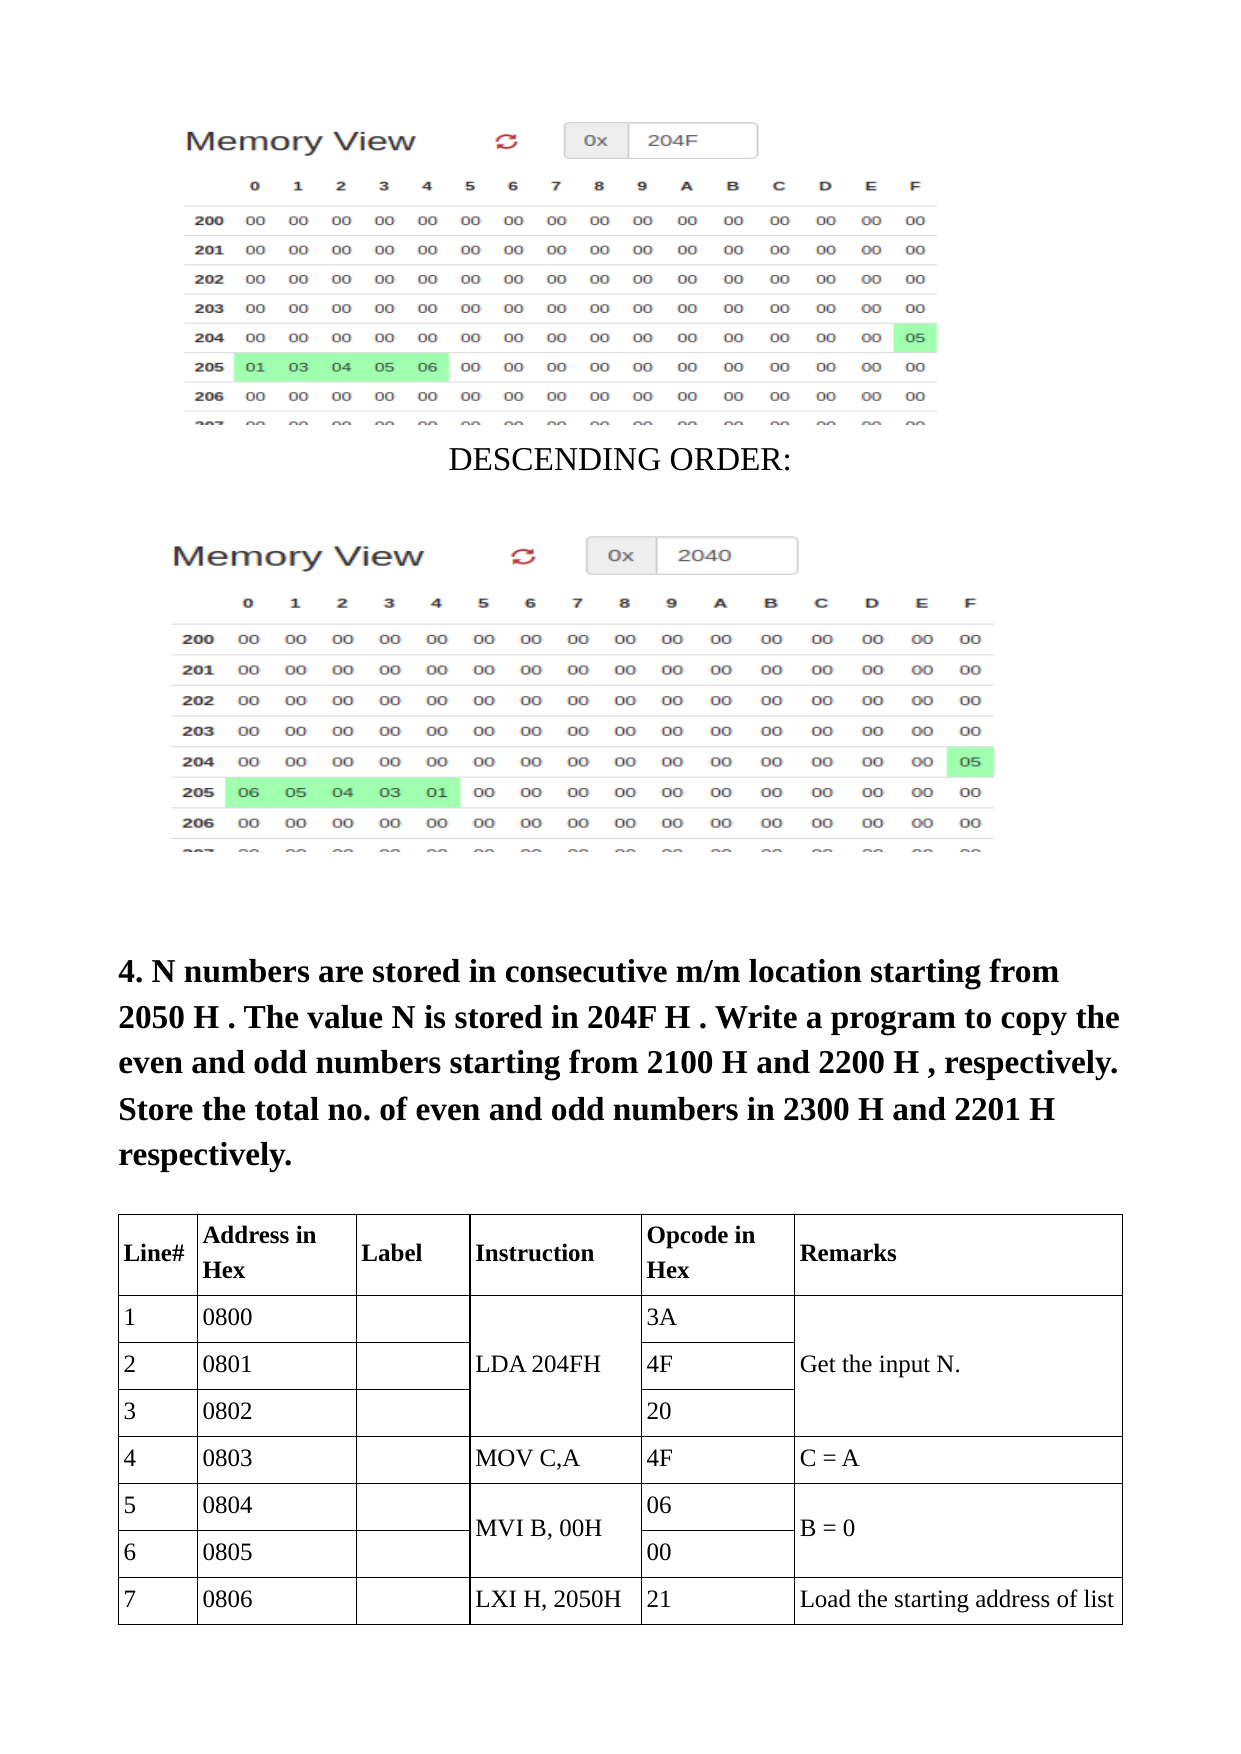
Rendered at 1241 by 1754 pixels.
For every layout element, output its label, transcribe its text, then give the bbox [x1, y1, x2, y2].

table_cell [357, 1390, 469, 1436]
table_cell [357, 1296, 469, 1342]
table_cell 5 [119, 1484, 197, 1530]
table_cell 00 [642, 1531, 794, 1577]
table_cell 0802 [198, 1390, 356, 1436]
picture [797, 532, 1020, 852]
table_cell B = 0 [795, 1484, 1122, 1577]
table_cell 0803 [198, 1437, 356, 1483]
table_cell 0801 [198, 1343, 356, 1389]
table_cell Get the input N. [795, 1296, 1122, 1436]
text DESCENDING ORDER: [118, 440, 1122, 478]
table_header Remarks [795, 1215, 1122, 1295]
table_cell [357, 1484, 469, 1530]
table_header Opcode in Hex [642, 1215, 794, 1295]
table_cell 1 [119, 1296, 197, 1342]
table_cell 0805 [198, 1531, 356, 1577]
table_cell LDA 204FH [471, 1296, 641, 1436]
table_cell 0804 [198, 1484, 356, 1530]
table_cell 4F [642, 1437, 794, 1483]
table_header Address in Hex [198, 1215, 356, 1295]
table_cell 3 [119, 1390, 197, 1436]
table_cell 0806 [198, 1578, 356, 1624]
table_cell MOV C,A [471, 1437, 641, 1483]
table_cell 21 [642, 1578, 794, 1624]
table_header Instruction [471, 1215, 641, 1295]
table_cell 2 [119, 1343, 197, 1389]
picture [765, 122, 965, 425]
table_cell [357, 1437, 469, 1483]
table_cell [357, 1343, 469, 1389]
table_cell 6 [119, 1531, 197, 1577]
table_cell [357, 1531, 469, 1577]
text 4. N numbers are stored in consecutive m/m location starting from 2050 H . The value N is stored in 204F H . Write a program to copy the even and odd numbers starting from 2100 H and 2200 H , respectively. Store the total no. of even and odd numbers in 2300 H and 2201 H respectively. [118, 951, 1122, 1173]
table_cell Load the starting address of list [795, 1578, 1122, 1624]
table_cell 7 [119, 1578, 197, 1624]
table_cell 06 [642, 1484, 794, 1530]
table_cell 4 [119, 1437, 197, 1483]
table_cell MVI B, 00H [471, 1484, 641, 1577]
table_header Line# [119, 1215, 197, 1295]
table_header Label [357, 1215, 469, 1295]
table_cell LXI H, 2050H [471, 1578, 641, 1624]
table_cell [357, 1578, 469, 1624]
table_cell 20 [642, 1390, 794, 1436]
table_cell 4F [642, 1343, 794, 1389]
table_cell C = A [795, 1437, 1122, 1483]
table_cell 3A [642, 1296, 794, 1342]
table_cell 0800 [198, 1296, 356, 1342]
